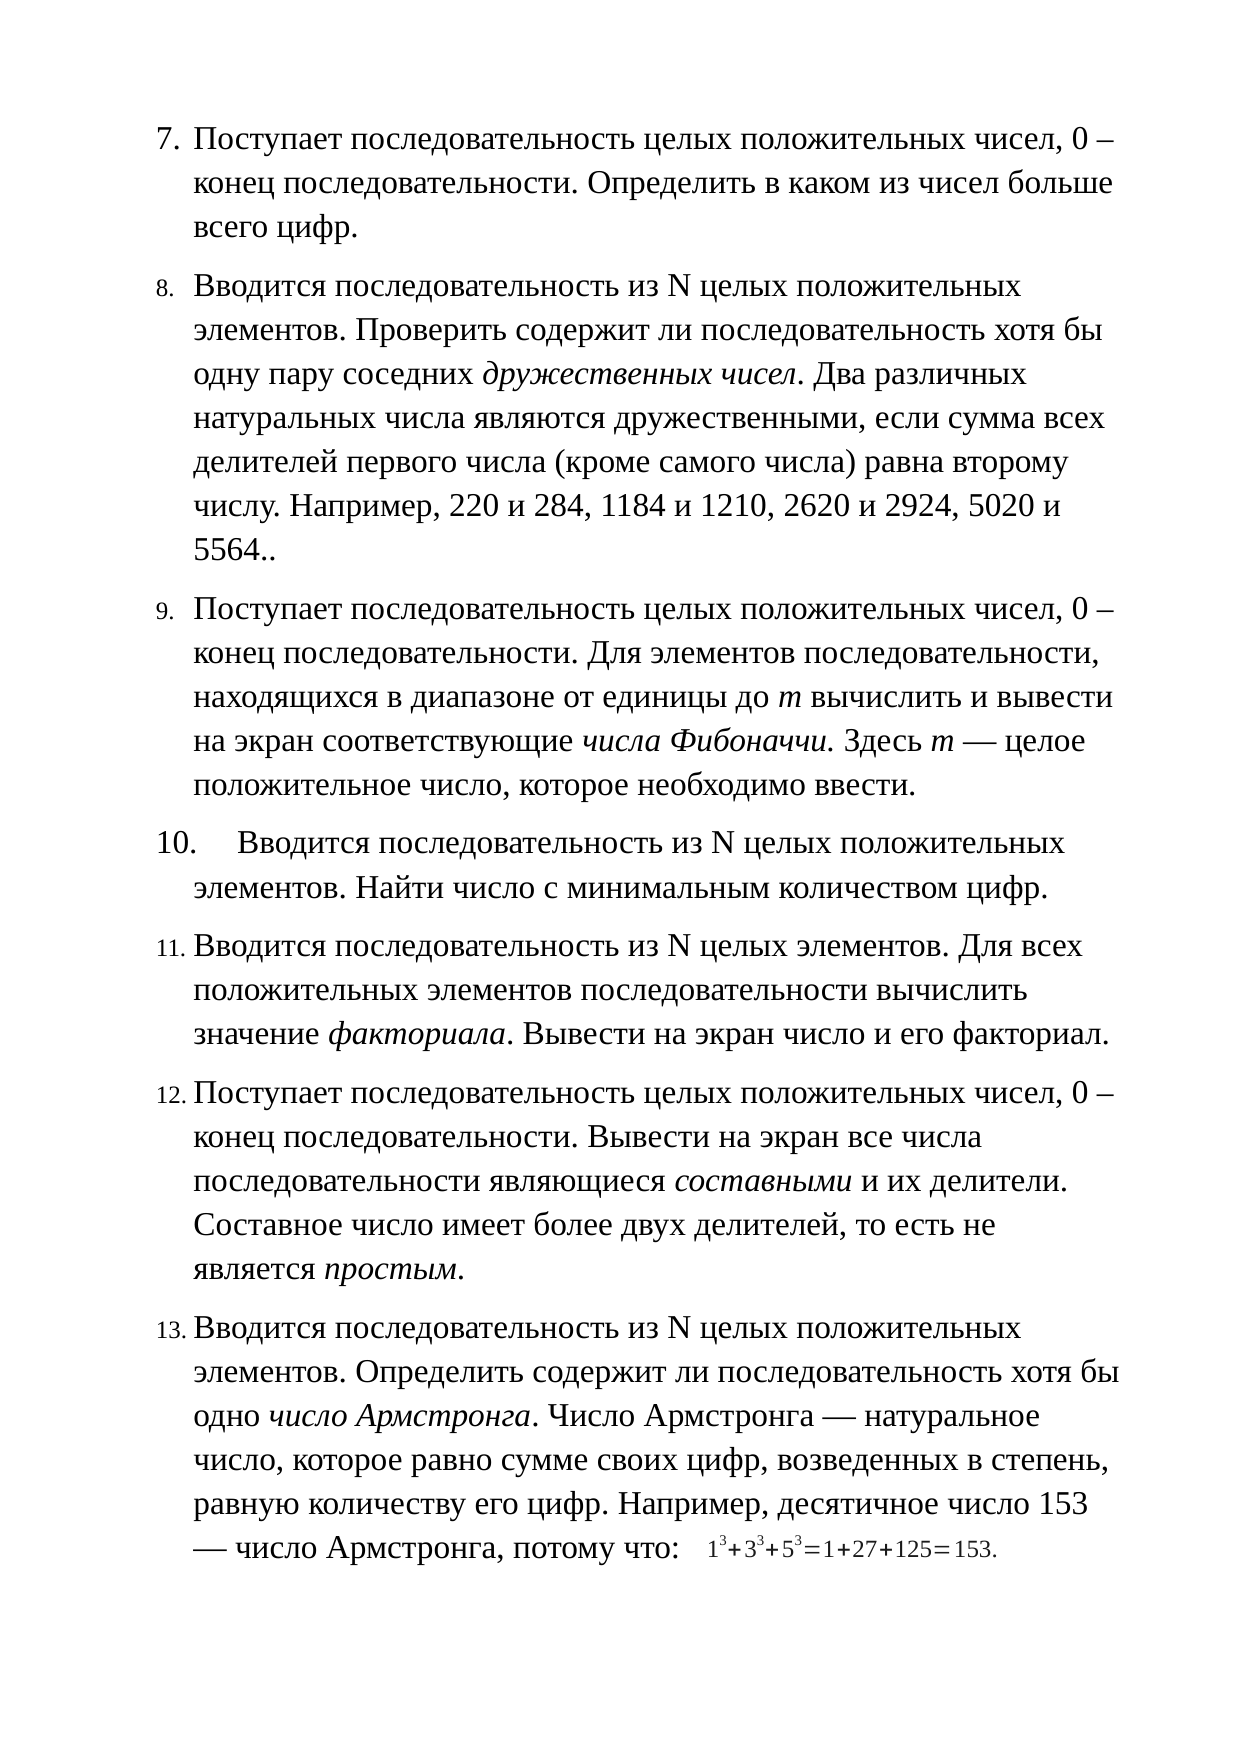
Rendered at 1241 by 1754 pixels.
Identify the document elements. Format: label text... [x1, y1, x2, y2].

list Вводится последовательность из N целых положительных элементов. Определить содержит ли последовательность хотя бы одно число Армстронга. Число Армстронга — натуральное число, которое равно сумме своих цифр, возведенных в степень, равную количеству его цифр. Например, десятичное число 153 — число Армстронга, потому что: [156, 1307, 1122, 1566]
list Вводится последовательность из N целых положительных элементов. Проверить содержит ли последовательность хотя бы одну пару соседних дружественных чисел. Два различных натуральных числа являются дружественными, если сумма всех делителей первого числа (кроме самого числа) равна второму числу. Например, 220 и 284, 1184 и 1210, 2620 и 2924, 5020 и 5564.. [156, 265, 1122, 568]
list Вводится последовательность из N целых элементов. Для всех положительных элементов последовательности вычислить значение факториала. Вывести на экран число и его факториал. [156, 926, 1122, 1052]
list Вводится последовательность из N целых положительных элементов. Найти число с минимальным количеством цифр. [156, 823, 1122, 905]
list Поступает последовательность целых положительных чисел, 0 – конец последовательности. Для элементов последовательности, находящихся в диапазоне от единицы до m вычислить и вывести на экран соответствующие числа Фибоначчи. Здесь m — целое положительное число, которое необходимо ввести. [156, 588, 1122, 802]
list Поступает последовательность целых положительных чисел, 0 – конец последовательности. Вывести на экран все числа последовательности являющиеся составными и их делители. Составное число имеет более двух делителей, то есть не является простым. [156, 1072, 1122, 1287]
list Поступает последовательность целых положительных чисел, 0 – конец последовательности. Определить в каком из чисел больше всего цифр. [156, 118, 1122, 244]
